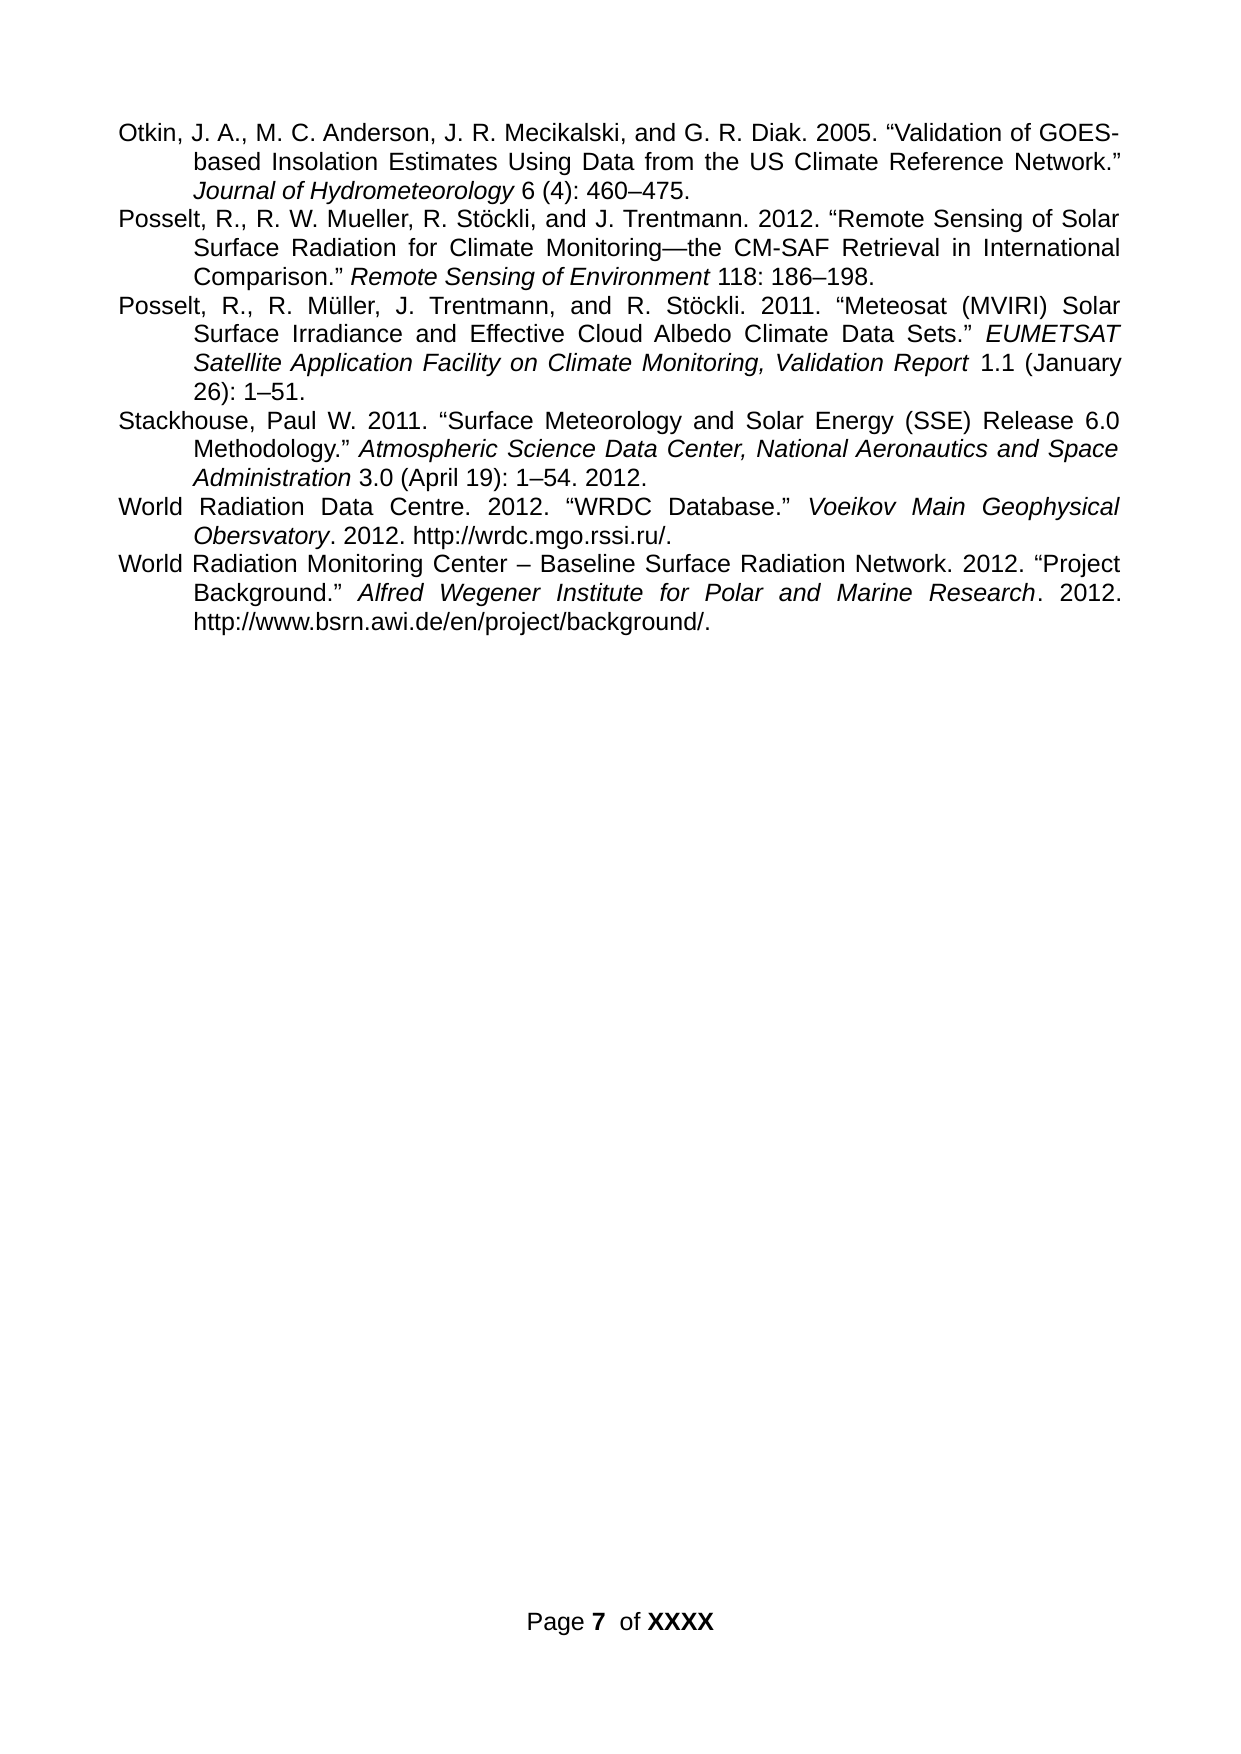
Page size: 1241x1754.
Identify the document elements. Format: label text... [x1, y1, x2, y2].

text World Radiation Data Centre. 2012. “WRDC Database.” Voeikov Main Geophysical Obersvatory. 2012. http://wrdc.mgo.rssi.ru/. [118, 492, 1122, 549]
text Otkin, J. A., M. C. Anderson, J. R. Mecikalski, and G. R. Diak. 2005. “Validation of GOES-based Insolation Estimates Using Data from the US Climate Reference Network.” Journal of Hydrometeorology 6 (4): 460–475. [118, 118, 1122, 204]
text Posselt, R., R. Müller, J. Trentmann, and R. Stöckli. 2011. “Meteosat (MVIRI) Solar Surface Irradiance and Effective Cloud Albedo Climate Data Sets.” EUMETSAT Satellite Application Facility on Climate Monitoring, Validation Report 1.1 (January 26): 1–51. [118, 291, 1122, 406]
text Posselt, R., R. W. Mueller, R. Stöckli, and J. Trentmann. 2012. “Remote Sensing of Solar Surface Radiation for Climate Monitoring—the CM-SAF Retrieval in International Comparison.” Remote Sensing of Environment 118: 186–198. [118, 204, 1122, 291]
text Stackhouse, Paul W. 2011. “Surface Meteorology and Solar Energy (SSE) Release 6.0 Methodology.” Atmospheric Science Data Center, National Aeronautics and Space Administration 3.0 (April 19): 1–54. 2012. [118, 406, 1122, 492]
text World Radiation Monitoring Center – Baseline Surface Radiation Network. 2012. “Project Background.” Alfred Wegener Institute for Polar and Marine Research. 2012. http://www.bsrn.awi.de/en/project/background/. [118, 549, 1122, 636]
